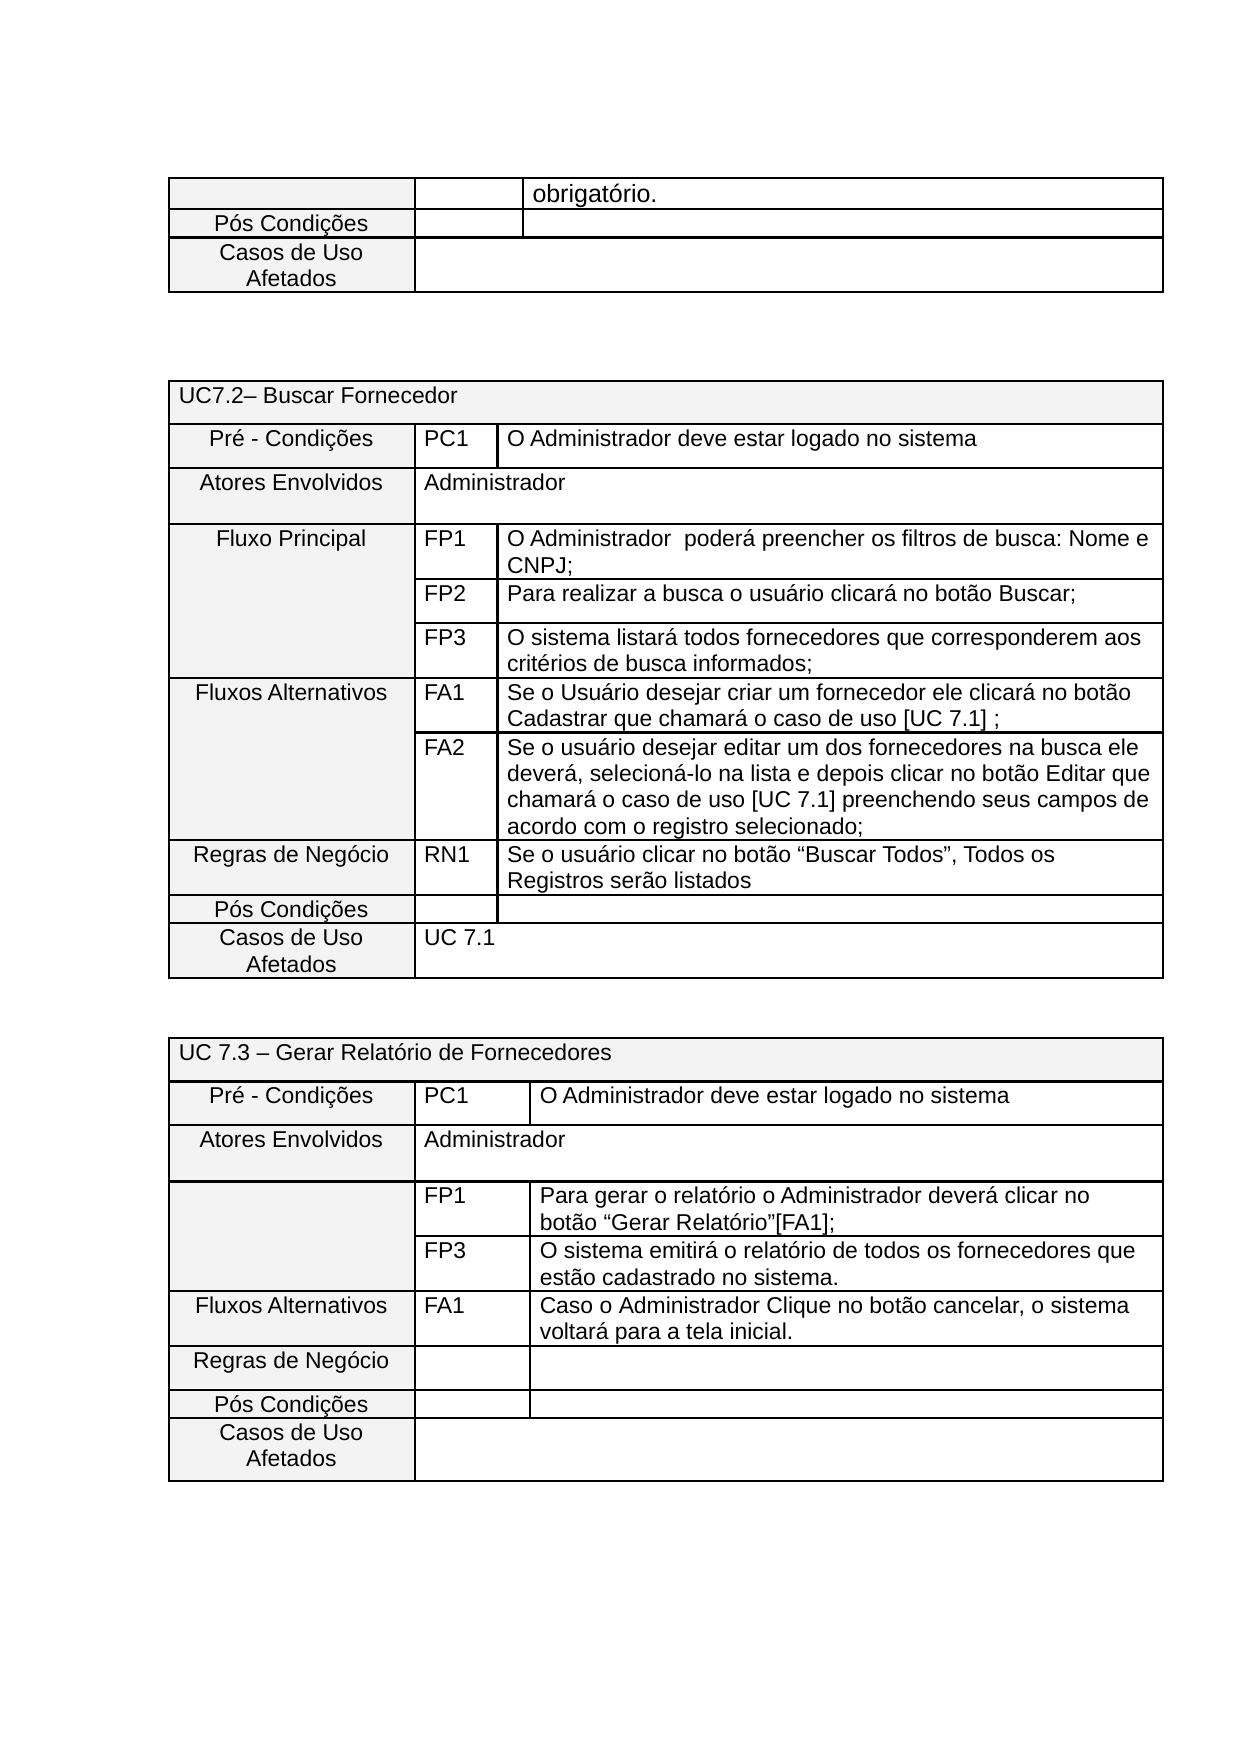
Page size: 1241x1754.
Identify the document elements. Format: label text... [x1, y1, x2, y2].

table_cell Regras de Negócio [170, 841, 414, 894]
table_cell [531, 1391, 1162, 1417]
table_cell [524, 210, 1162, 236]
table_cell Fluxo Principal [170, 525, 414, 677]
table_cell [416, 1347, 529, 1388]
table_header UC7.2– Buscar Fornecedor [170, 382, 1162, 423]
table_cell Fluxos Alternativos [170, 1292, 414, 1345]
table_cell RN1 [416, 841, 496, 894]
table_header UC 7.3 – Gerar Relatório de Fornecedores [170, 1039, 1162, 1080]
table_cell Para gerar o relatório o Administrador deverá clicar no botão “Gerar Relatório”[FA1]; [531, 1183, 1162, 1235]
table_cell O Administrador deve estar logado no sistema [531, 1083, 1162, 1124]
table_cell Se o usuário desejar editar um dos fornecedores na busca ele deverá, selecioná-lo na lista e depois clicar no botão Editar que chamará o caso de uso [UC 7.1] preenchendo seus campos de acordo com o registro selecionado; [499, 734, 1162, 839]
table_cell Fluxos Alternativos [170, 679, 414, 839]
table_cell Casos de Uso Afetados [170, 924, 414, 977]
table_cell O Administrador poderá preencher os filtros de busca: Nome e CNPJ; [499, 525, 1162, 578]
table_cell [416, 210, 522, 236]
table_cell [170, 179, 414, 208]
table_cell Casos de Uso Afetados [170, 1419, 414, 1480]
table_cell O sistema listará todos fornecedores que corresponderem aos critérios de busca informados; [499, 624, 1162, 677]
table_cell Atores Envolvidos [170, 469, 414, 523]
table_cell FP2 [416, 580, 496, 622]
table_cell [416, 179, 522, 208]
table_cell Pós Condições [170, 210, 414, 236]
table_cell Administrador [416, 469, 1162, 523]
table_cell Para realizar a busca o usuário clicará no botão Buscar; [499, 580, 1162, 622]
table_cell FP1 [416, 1183, 529, 1235]
table_cell [416, 1419, 1162, 1480]
table_cell [170, 1183, 414, 1290]
table_cell [416, 1391, 529, 1417]
table_cell [416, 896, 496, 922]
table_cell O sistema emitirá o relatório de todos os fornecedores que estão cadastrado no sistema. [531, 1237, 1162, 1290]
table_cell FP3 [416, 624, 496, 677]
table_cell PC1 [416, 1083, 529, 1124]
table_cell Pós Condições [170, 896, 414, 922]
table_cell Se o usuário clicar no botão “Buscar Todos”, Todos os Registros serão listados [499, 841, 1162, 894]
table_cell FP1 [416, 525, 496, 578]
table_cell PC1 [416, 425, 496, 467]
table_cell Pré - Condições [170, 1083, 414, 1124]
table_cell Administrador [416, 1126, 1162, 1180]
table_cell Casos de Uso Afetados [170, 239, 414, 291]
table_cell UC 7.1 [416, 924, 1162, 977]
table_cell FP3 [416, 1237, 529, 1290]
table_cell Pós Condições [170, 1391, 414, 1417]
table_cell Atores Envolvidos [170, 1126, 414, 1180]
table_cell Caso o Administrador Clique no botão cancelar, o sistema voltará para a tela inicial. [531, 1292, 1162, 1345]
table_cell FA1 [416, 1292, 529, 1345]
table_cell [499, 896, 1162, 922]
table_cell Pré - Condições [170, 425, 414, 467]
table_cell [531, 1347, 1162, 1388]
table_cell O Administrador deve estar logado no sistema [499, 425, 1162, 467]
table_cell FA1 [416, 679, 496, 731]
table_cell Regras de Negócio [170, 1347, 414, 1388]
table_cell Se o Usuário desejar criar um fornecedor ele clicará no botão Cadastrar que chamará o caso de uso [UC 7.1] ; [499, 679, 1162, 731]
table_cell FA2 [416, 734, 496, 839]
table_cell [416, 239, 1162, 291]
table_cell obrigatório. [524, 179, 1162, 208]
